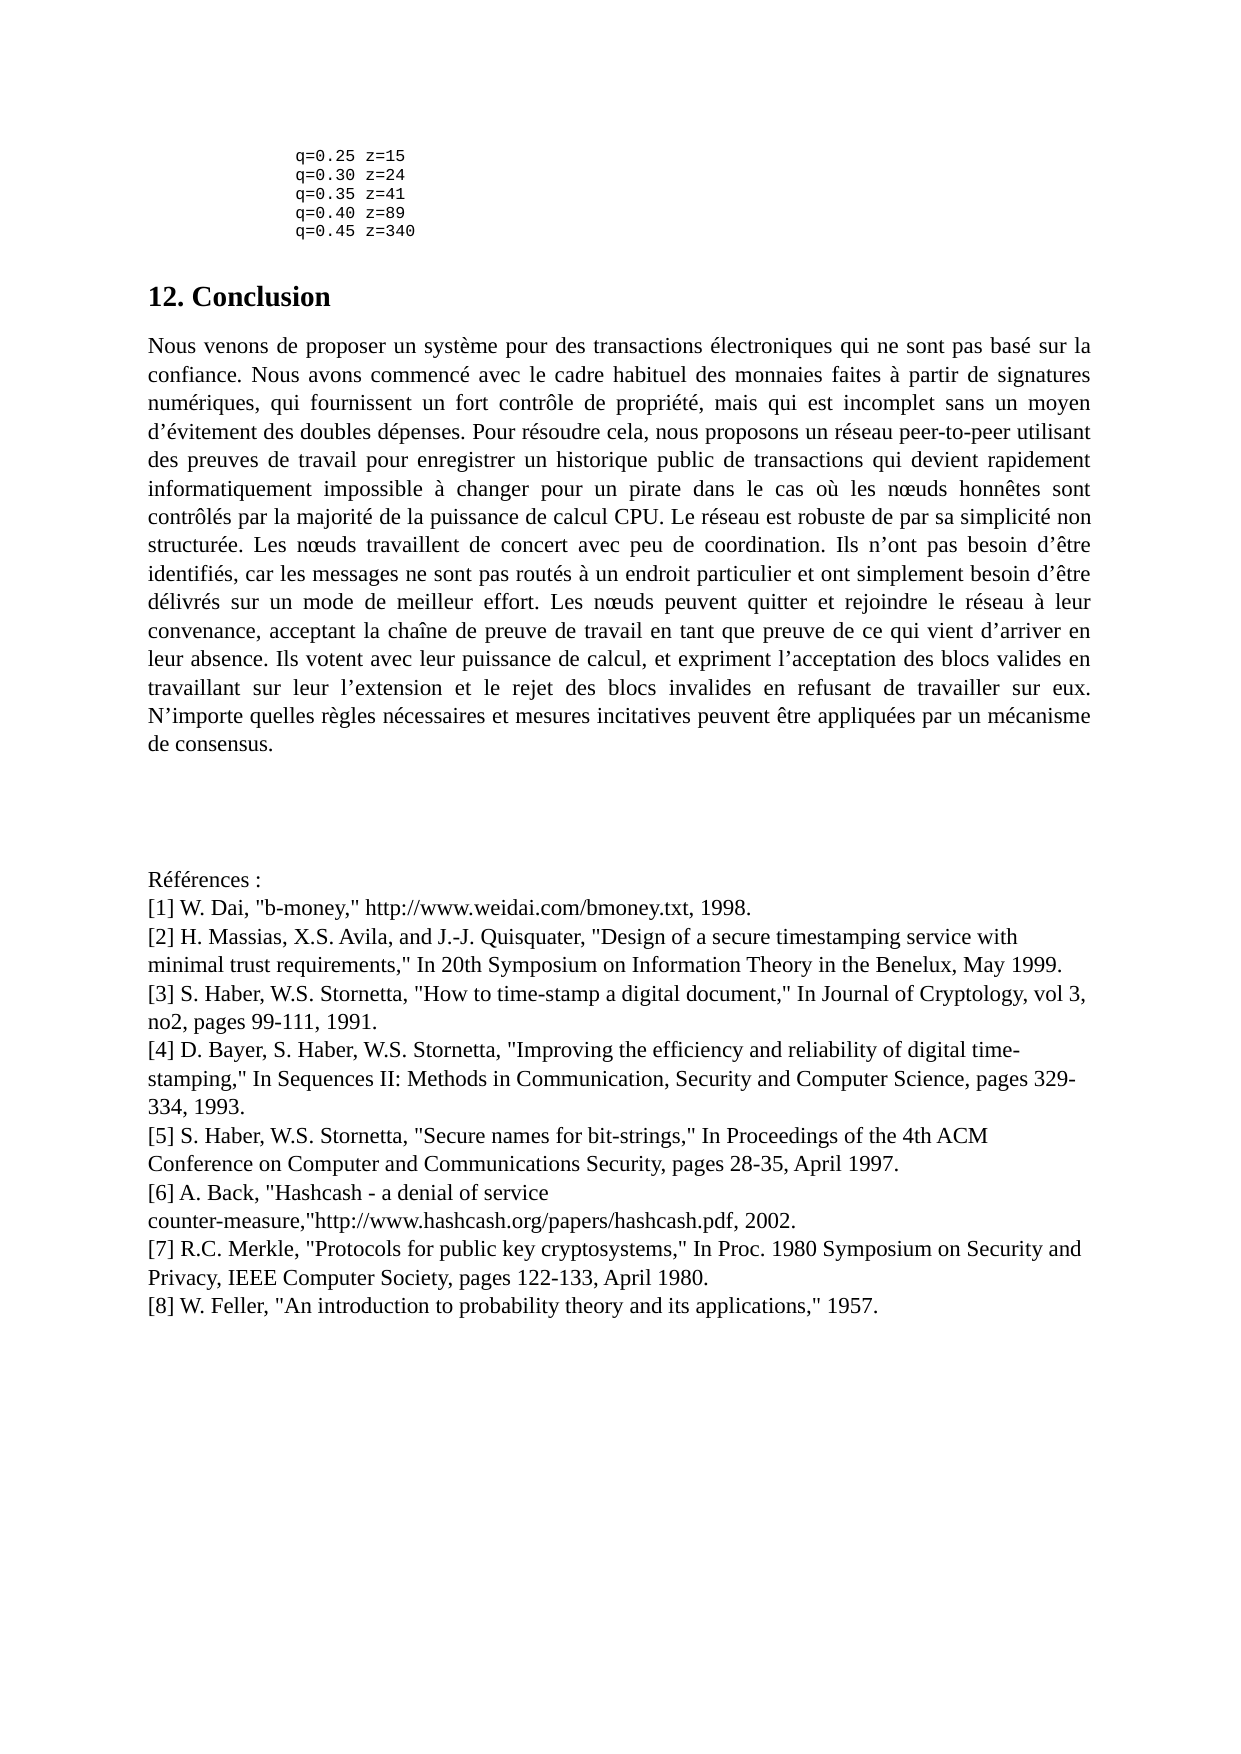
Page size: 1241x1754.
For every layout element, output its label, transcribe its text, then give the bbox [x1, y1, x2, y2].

text [6] A. Back, "Hashcash - a denial of service counter-measure,"http://www.hashcash.org/papers/hashcash.pdf, 2002. [148, 1179, 1093, 1233]
text [5] S. Haber, W.S. Stornetta, "Secure names for bit-strings," In Proceedings of the 4th ACM Conference on Computer and Communications Security, pages 28-35, April 1997. [148, 1122, 1093, 1177]
text q=0.40 z=89 [221, 204, 1093, 223]
text q=0.45 z=340 [221, 223, 1093, 242]
text 12. Conclusion [148, 279, 1093, 313]
text q=0.30 z=24 [221, 166, 1093, 185]
text [8] W. Feller, "An introduction to probability theory and its applications," 1957. [148, 1292, 1093, 1319]
text [3] S. Haber, W.S. Stornetta, "How to time-stamp a digital document," In Journal of Cryptology, vol 3, no2, pages 99-111, 1991. [148, 979, 1093, 1034]
text q=0.35 z=41 [221, 185, 1093, 204]
text [4] D. Bayer, S. Haber, W.S. Stornetta, "Improving the efficiency and reliability of digital time-stamping," In Sequences II: Methods in Communication, Security and Computer Science, pages 329-334, 1993. [148, 1036, 1093, 1120]
text Références : [148, 866, 1093, 892]
text [7] R.C. Merkle, "Protocols for public key cryptosystems," In Proc. 1980 Symposium on Security and Privacy, IEEE Computer Society, pages 122-133, April 1980. [148, 1236, 1093, 1290]
text Nous venons de proposer un système pour des transactions électroniques qui ne sont pas basé sur la confiance. Nous avons commencé avec le cadre habituel des monnaies faites à partir de signatures numériques, qui fournissent un fort contrôle de propriété, mais qui est incomplet sans un moyen d’évitement des doubles dépenses. Pour résoudre cela, nous proposons un réseau peer-to-peer utilisant des preuves de travail pour enregistrer un historique public de transactions qui devient rapidement informatiquement impossible à changer pour un pirate dans le cas où les nœuds honnêtes sont contrôlés par la majorité de la puissance de calcul CPU. Le réseau est robuste de par sa simplicité non structurée. Les nœuds travaillent de concert avec peu de coordination. Ils n’ont pas besoin d’être identifiés, car les messages ne sont pas routés à un endroit particulier et ont simplement besoin d’être délivrés sur un mode de meilleur effort. Les nœuds peuvent quitter et rejoindre le réseau à leur convenance, acceptant la chaîne de preuve de travail en tant que preuve de ce qui vient d’arriver en leur absence. Ils votent avec leur puissance de calcul, et expriment l’acceptation des blocs valides en travaillant sur leur l’extension et le rejet des blocs invalides en refusant de travailler sur eux. N’importe quelles règles nécessaires et mesures incitatives peuvent être appliquées par un mécanisme de consensus. [148, 332, 1093, 757]
text [2] H. Massias, X.S. Avila, and J.-J. Quisquater, "Design of a secure timestamping service with minimal trust requirements," In 20th Symposium on Information Theory in the Benelux, May 1999. [148, 923, 1093, 977]
text [1] W. Dai, "b-money," http://www.weidai.com/bmoney.txt, 1998. [148, 894, 1093, 921]
text q=0.25 z=15 [221, 148, 1093, 166]
